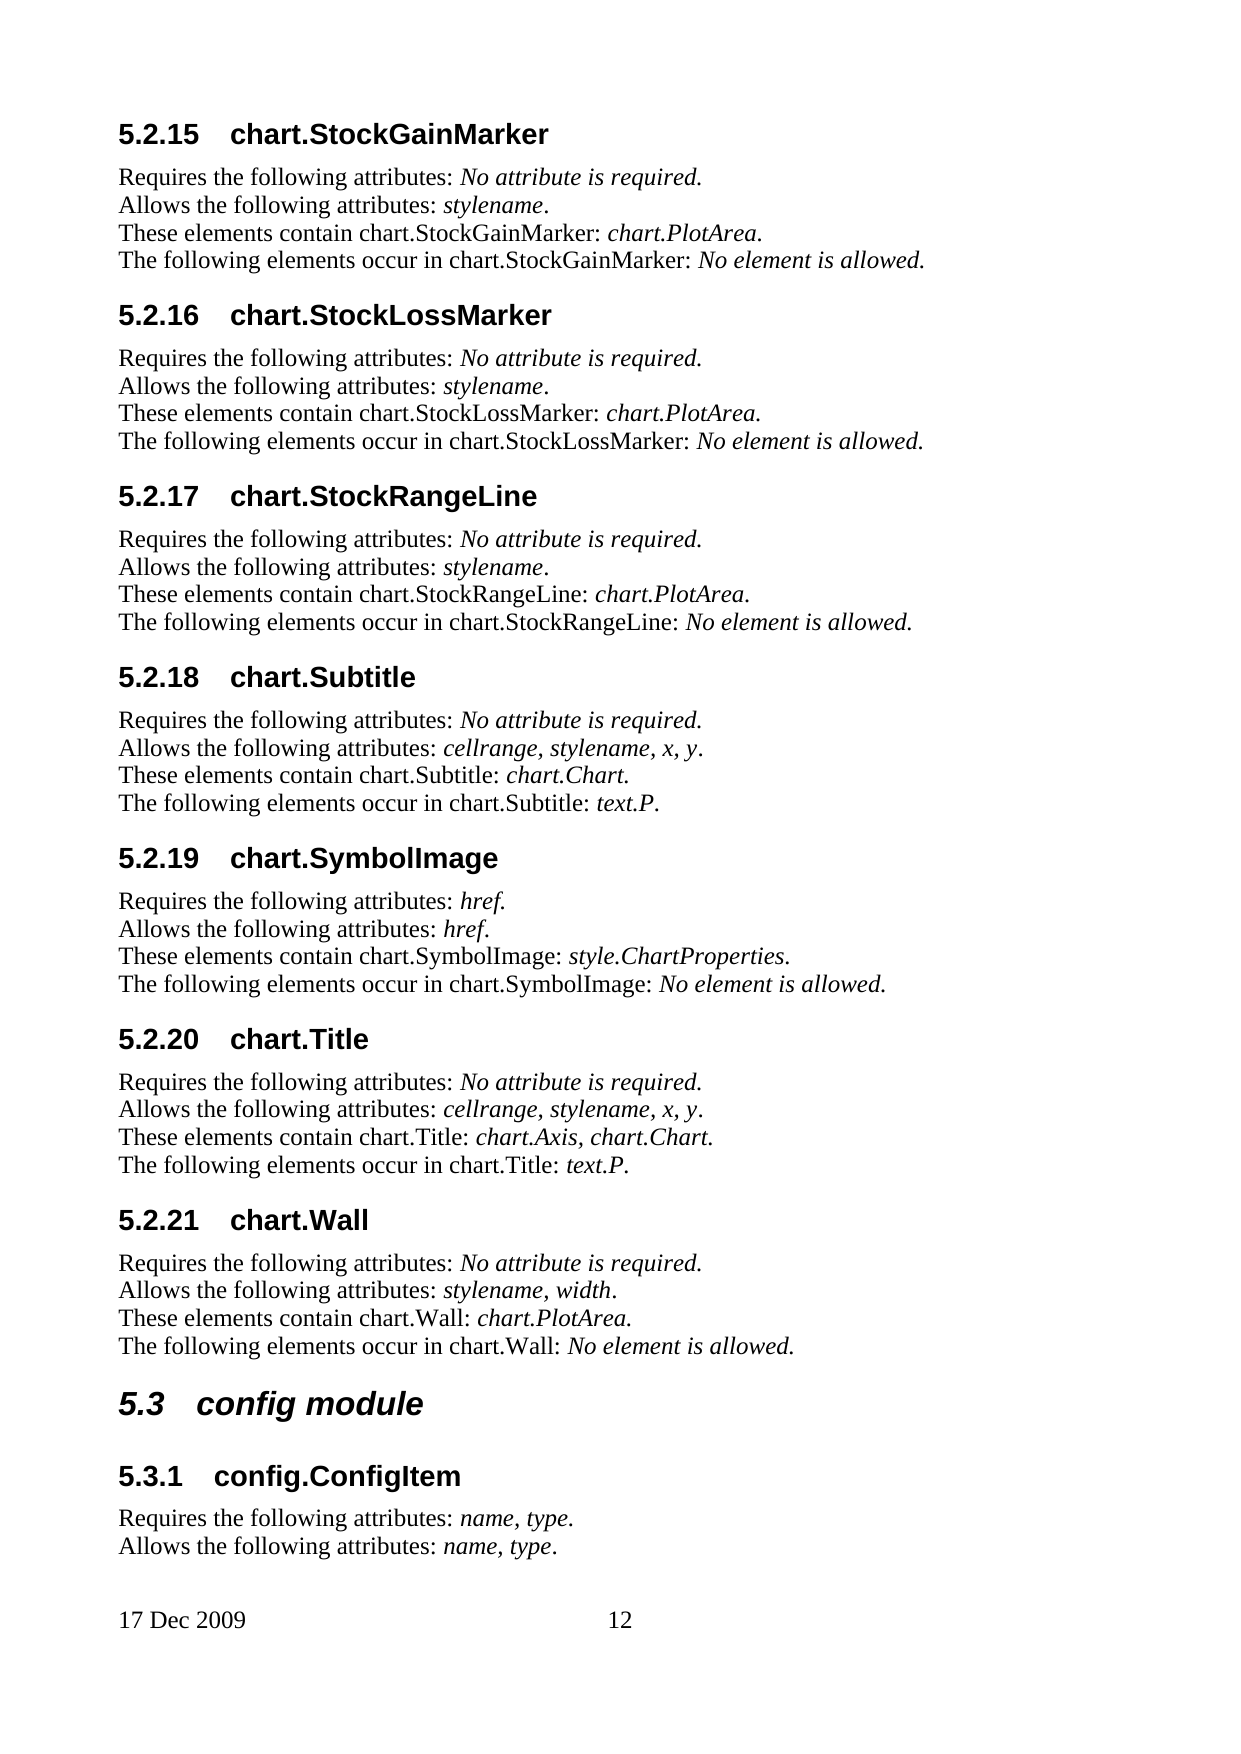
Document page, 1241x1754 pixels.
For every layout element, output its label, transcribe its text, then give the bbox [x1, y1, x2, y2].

text Allows the following attributes: stylename. [118, 191, 1122, 219]
subtitle config module [118, 1385, 1122, 1422]
text Allows the following attributes: cellrange, stylename, x, y. [118, 1096, 1122, 1123]
subtitle config.ConfigItem [118, 1459, 1122, 1492]
subtitle chart.Title [118, 1023, 1122, 1055]
text These elements contain chart.StockGainMarker: chart.PlotArea. [118, 219, 1122, 246]
subtitle chart.StockGainMarker [118, 118, 1122, 151]
text Allows the following attributes: cellrange, stylename, x, y. [118, 734, 1122, 761]
text The following elements occur in chart.StockGainMarker: No element is allowed. [118, 246, 1122, 274]
text The following elements occur in chart.Title: text.P. [118, 1151, 1122, 1179]
text These elements contain chart.StockLossMarker: chart.PlotArea. [118, 399, 1122, 427]
text The following elements occur in chart.StockLossMarker: No element is allowed. [118, 427, 1122, 455]
text Requires the following attributes: name, type. [118, 1504, 1122, 1532]
text Requires the following attributes: No attribute is required. [118, 163, 1122, 191]
subtitle chart.SymbolImage [118, 842, 1122, 874]
text Allows the following attributes: stylename. [118, 372, 1122, 399]
subtitle chart.StockRangeLine [118, 480, 1122, 513]
text The following elements occur in chart.Subtitle: text.P. [118, 789, 1122, 817]
text Requires the following attributes: No attribute is required. [118, 525, 1122, 553]
text Allows the following attributes: name, type. [118, 1532, 1122, 1560]
text Requires the following attributes: href. [118, 887, 1122, 915]
text These elements contain chart.StockRangeLine: chart.PlotArea. [118, 581, 1122, 608]
text Requires the following attributes: No attribute is required. [118, 1068, 1122, 1096]
text Requires the following attributes: No attribute is required. [118, 1249, 1122, 1277]
text The following elements occur in chart.Wall: No element is allowed. [118, 1332, 1122, 1360]
text These elements contain chart.Wall: chart.PlotArea. [118, 1304, 1122, 1332]
text These elements contain chart.SymbolImage: style.ChartProperties. [118, 942, 1122, 970]
subtitle chart.Subtitle [118, 661, 1122, 693]
text These elements contain chart.Subtitle: chart.Chart. [118, 761, 1122, 789]
text Allows the following attributes: stylename, width. [118, 1277, 1122, 1304]
text Allows the following attributes: stylename. [118, 553, 1122, 581]
text These elements contain chart.Title: chart.Axis, chart.Chart. [118, 1123, 1122, 1151]
text Requires the following attributes: No attribute is required. [118, 706, 1122, 734]
subtitle chart.Wall [118, 1204, 1122, 1236]
text Requires the following attributes: No attribute is required. [118, 344, 1122, 372]
text The following elements occur in chart.SymbolImage: No element is allowed. [118, 970, 1122, 998]
text The following elements occur in chart.StockRangeLine: No element is allowed. [118, 608, 1122, 636]
text Allows the following attributes: href. [118, 915, 1122, 942]
subtitle chart.StockLossMarker [118, 299, 1122, 332]
